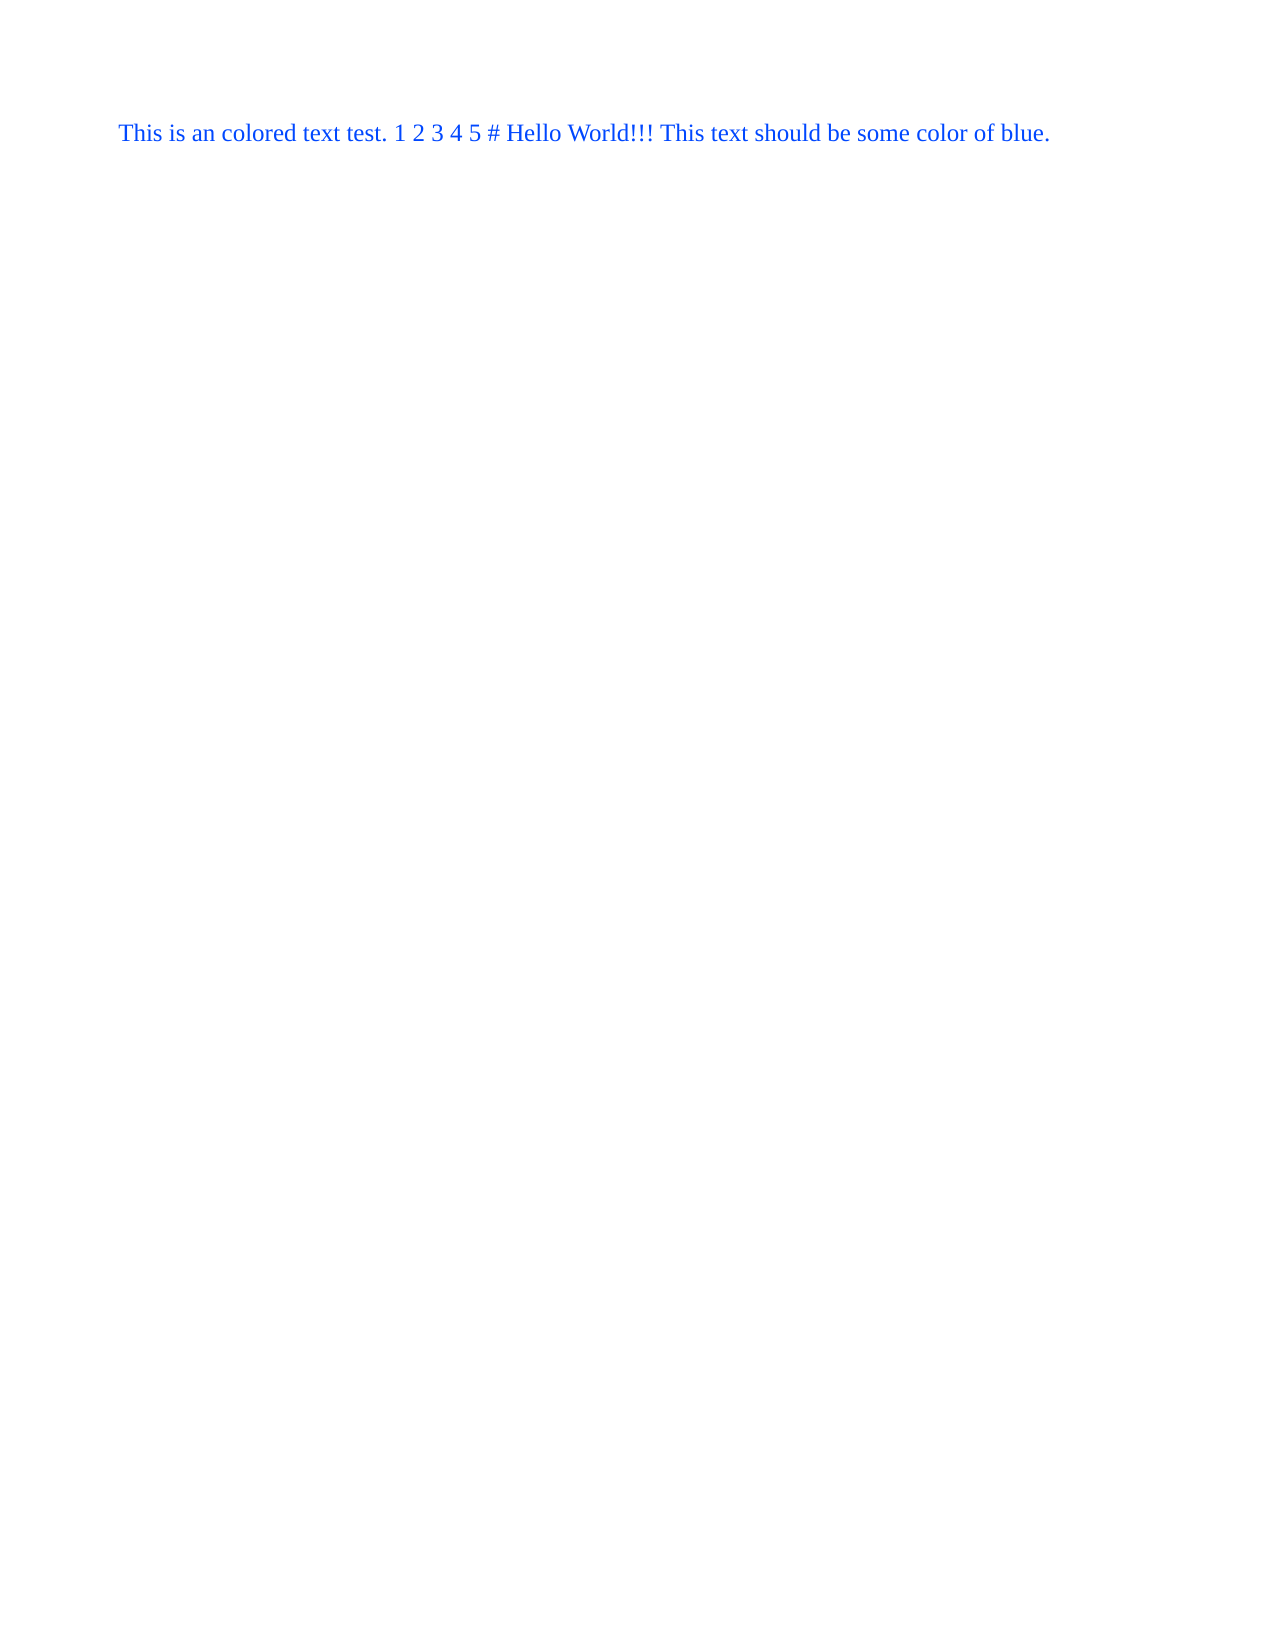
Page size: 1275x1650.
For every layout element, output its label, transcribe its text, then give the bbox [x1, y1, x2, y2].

text This is an colored text test. 1 2 3 4 5 # Hello World!!! This text should be some color of blue. [118, 118, 1157, 147]
